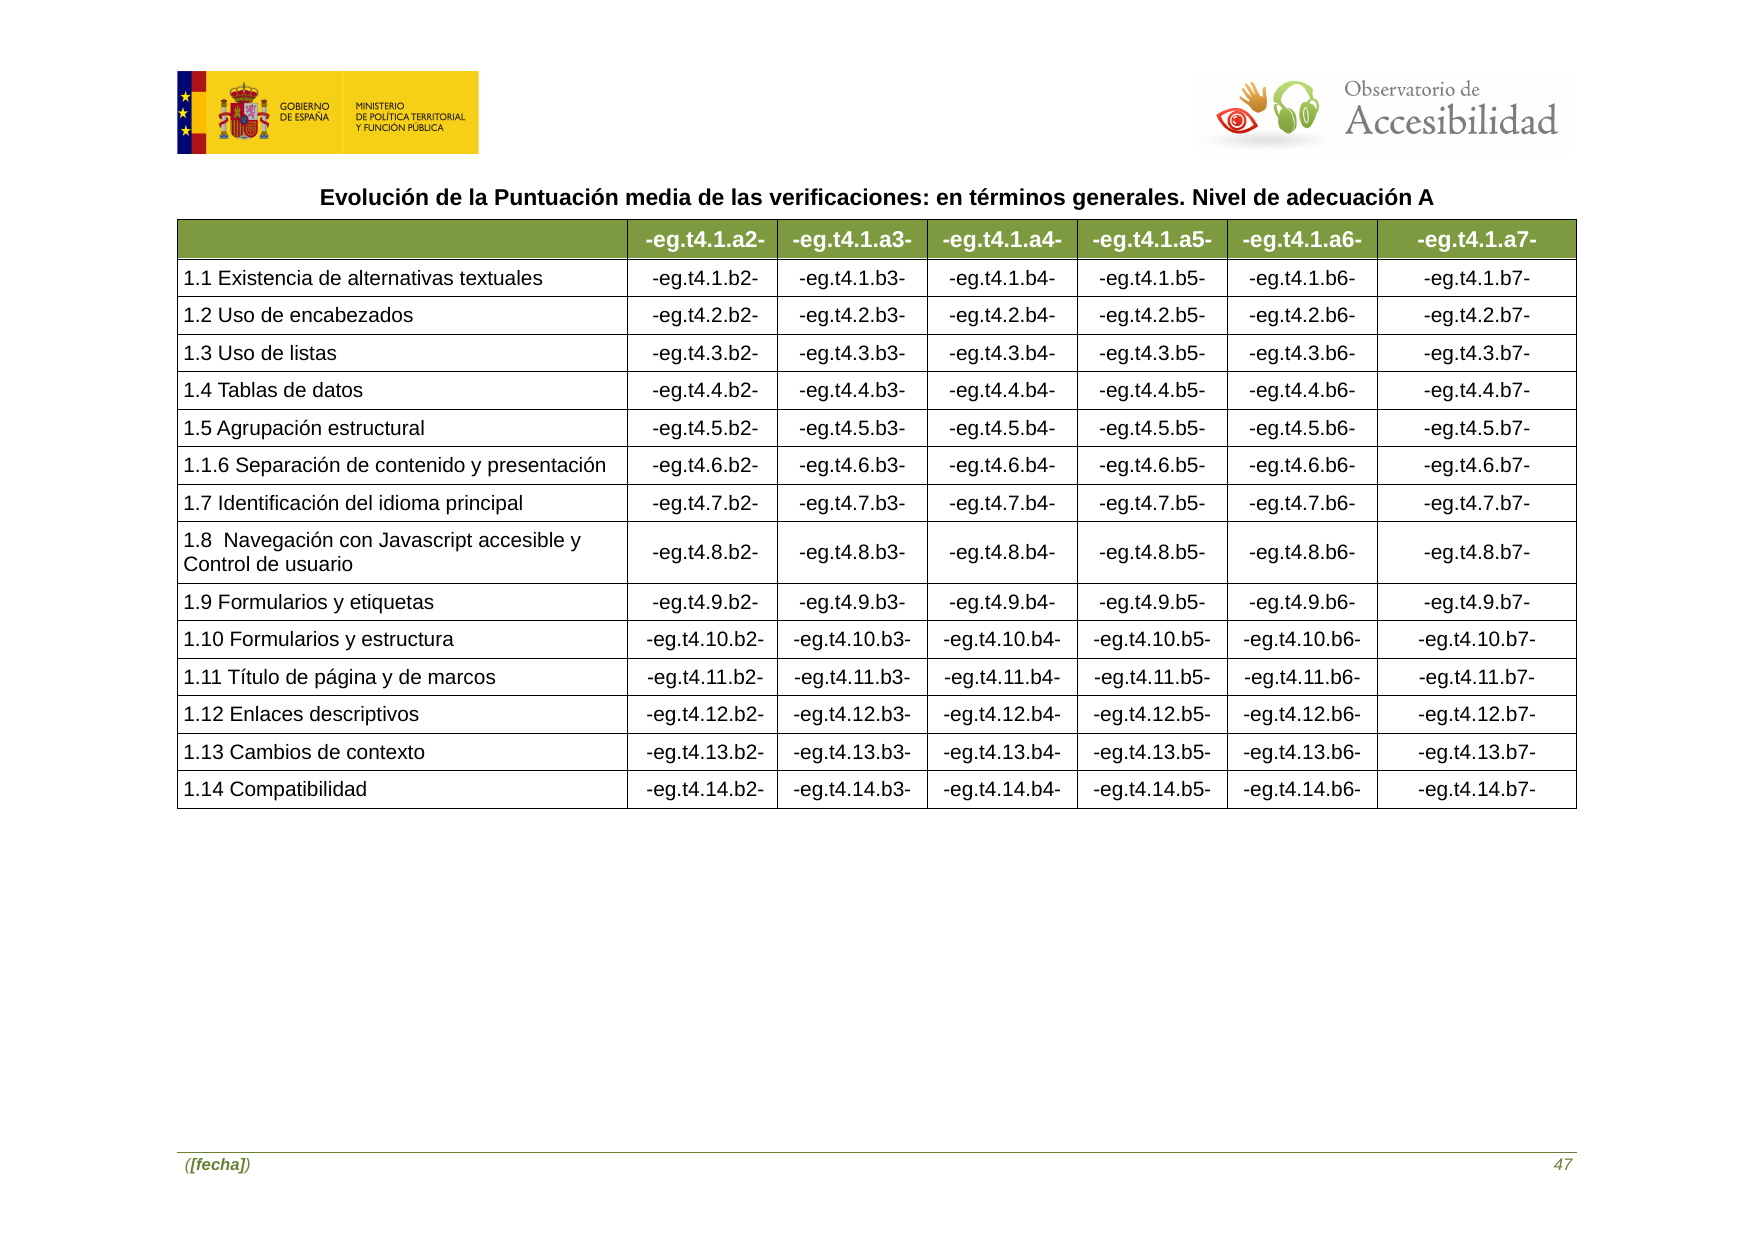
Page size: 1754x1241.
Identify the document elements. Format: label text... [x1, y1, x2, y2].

table_header -eg.t4.1.a4- [928, 220, 1077, 258]
table_cell -eg.t4.12.b7- [1378, 696, 1576, 732]
table_cell 1.8 Navegación con Javascript accesible y Control de usuario [178, 522, 627, 582]
table_cell 1.4 Tablas de datos [178, 372, 627, 408]
table_cell -eg.t4.4.b7- [1378, 372, 1576, 408]
table_cell -eg.t4.6.b4- [928, 447, 1077, 483]
table_cell -eg.t4.8.b3- [778, 522, 927, 582]
table_cell -eg.t4.14.b4- [928, 771, 1077, 807]
table_cell 1.5 Agrupación estructural [178, 410, 627, 446]
table_cell -eg.t4.12.b5- [1078, 696, 1227, 732]
table_cell -eg.t4.5.b3- [778, 410, 927, 446]
text Evolución de la Puntuación media de las verificaciones: en términos generales. Nivel de adecuación A [177, 184, 1577, 211]
table_cell -eg.t4.1.b4- [928, 260, 1077, 296]
table_cell -eg.t4.5.b7- [1378, 410, 1576, 446]
table_cell -eg.t4.9.b5- [1078, 584, 1227, 620]
table_cell -eg.t4.13.b7- [1378, 734, 1576, 770]
table_cell -eg.t4.9.b3- [778, 584, 927, 620]
table_cell -eg.t4.10.b3- [778, 621, 927, 657]
table_cell -eg.t4.8.b7- [1378, 522, 1576, 582]
table_cell -eg.t4.1.b5- [1078, 260, 1227, 296]
table_cell -eg.t4.2.b6- [1228, 297, 1377, 333]
table_cell -eg.t4.1.b7- [1378, 260, 1576, 296]
table_cell -eg.t4.3.b6- [1228, 335, 1377, 371]
table_cell -eg.t4.1.b2- [628, 260, 777, 296]
table_cell 1.10 Formularios y estructura [178, 621, 627, 657]
table_cell -eg.t4.9.b2- [628, 584, 777, 620]
table_cell 1.9 Formularios y etiquetas [178, 584, 627, 620]
table_cell -eg.t4.1.b6- [1228, 260, 1377, 296]
table_cell -eg.t4.2.b2- [628, 297, 777, 333]
picture [1196, 72, 1572, 154]
table_cell -eg.t4.11.b4- [928, 659, 1077, 695]
table_cell -eg.t4.12.b6- [1228, 696, 1377, 732]
table_header [178, 220, 627, 258]
picture [177, 71, 479, 154]
table_cell 1.2 Uso de encabezados [178, 297, 627, 333]
table_cell -eg.t4.3.b2- [628, 335, 777, 371]
table_cell -eg.t4.11.b3- [778, 659, 927, 695]
table_cell 1.11 Título de página y de marcos [178, 659, 627, 695]
table_cell -eg.t4.9.b7- [1378, 584, 1576, 620]
table_cell -eg.t4.12.b3- [778, 696, 927, 732]
table_cell -eg.t4.13.b2- [628, 734, 777, 770]
table_cell -eg.t4.10.b6- [1228, 621, 1377, 657]
table_cell -eg.t4.11.b7- [1378, 659, 1576, 695]
table_cell -eg.t4.9.b4- [928, 584, 1077, 620]
table_cell -eg.t4.9.b6- [1228, 584, 1377, 620]
table_cell -eg.t4.13.b6- [1228, 734, 1377, 770]
table_cell 1.14 Compatibilidad [178, 771, 627, 807]
table_header -eg.t4.1.a7- [1378, 220, 1576, 258]
table_cell 1.1.6 Separación de contenido y presentación [178, 447, 627, 483]
table_cell -eg.t4.11.b6- [1228, 659, 1377, 695]
table_header -eg.t4.1.a5- [1078, 220, 1227, 258]
table_cell -eg.t4.11.b5- [1078, 659, 1227, 695]
table_cell 1.3 Uso de listas [178, 335, 627, 371]
table_cell -eg.t4.3.b5- [1078, 335, 1227, 371]
table_cell -eg.t4.14.b6- [1228, 771, 1377, 807]
table_cell -eg.t4.7.b6- [1228, 485, 1377, 521]
table_cell -eg.t4.4.b2- [628, 372, 777, 408]
table_cell -eg.t4.12.b4- [928, 696, 1077, 732]
table_cell -eg.t4.2.b4- [928, 297, 1077, 333]
table_cell -eg.t4.11.b2- [628, 659, 777, 695]
table_cell -eg.t4.7.b5- [1078, 485, 1227, 521]
table_cell -eg.t4.13.b4- [928, 734, 1077, 770]
table_cell -eg.t4.3.b3- [778, 335, 927, 371]
table_cell -eg.t4.8.b2- [628, 522, 777, 582]
table_cell -eg.t4.2.b5- [1078, 297, 1227, 333]
table_cell -eg.t4.14.b7- [1378, 771, 1576, 807]
table_cell -eg.t4.4.b4- [928, 372, 1077, 408]
table_cell -eg.t4.12.b2- [628, 696, 777, 732]
table_cell -eg.t4.6.b6- [1228, 447, 1377, 483]
table_cell -eg.t4.14.b2- [628, 771, 777, 807]
table_cell -eg.t4.5.b2- [628, 410, 777, 446]
table_cell -eg.t4.5.b5- [1078, 410, 1227, 446]
table_cell -eg.t4.14.b5- [1078, 771, 1227, 807]
table_cell -eg.t4.8.b4- [928, 522, 1077, 582]
table_cell -eg.t4.8.b6- [1228, 522, 1377, 582]
table_cell -eg.t4.6.b7- [1378, 447, 1576, 483]
table_header -eg.t4.1.a6- [1228, 220, 1377, 258]
table_cell -eg.t4.6.b5- [1078, 447, 1227, 483]
table_header -eg.t4.1.a3- [778, 220, 927, 258]
table_cell -eg.t4.7.b3- [778, 485, 927, 521]
table_cell -eg.t4.10.b7- [1378, 621, 1576, 657]
table_cell -eg.t4.10.b2- [628, 621, 777, 657]
table_cell -eg.t4.14.b3- [778, 771, 927, 807]
table_cell -eg.t4.5.b4- [928, 410, 1077, 446]
table_header -eg.t4.1.a2- [628, 220, 777, 258]
table_cell -eg.t4.3.b7- [1378, 335, 1576, 371]
table_cell -eg.t4.4.b6- [1228, 372, 1377, 408]
table_cell 1.1 Existencia de alternativas textuales [178, 260, 627, 296]
table_cell -eg.t4.13.b3- [778, 734, 927, 770]
table_cell -eg.t4.10.b5- [1078, 621, 1227, 657]
table_cell -eg.t4.1.b3- [778, 260, 927, 296]
table_cell -eg.t4.3.b4- [928, 335, 1077, 371]
table_cell -eg.t4.7.b2- [628, 485, 777, 521]
table_cell -eg.t4.5.b6- [1228, 410, 1377, 446]
table_cell 1.7 Identificación del idioma principal [178, 485, 627, 521]
table_cell -eg.t4.10.b4- [928, 621, 1077, 657]
table_cell -eg.t4.7.b7- [1378, 485, 1576, 521]
table_cell -eg.t4.2.b7- [1378, 297, 1576, 333]
table_cell -eg.t4.8.b5- [1078, 522, 1227, 582]
table_cell -eg.t4.4.b5- [1078, 372, 1227, 408]
table_cell -eg.t4.6.b3- [778, 447, 927, 483]
table_cell -eg.t4.2.b3- [778, 297, 927, 333]
table_cell 1.13 Cambios de contexto [178, 734, 627, 770]
table_cell -eg.t4.4.b3- [778, 372, 927, 408]
table_cell 1.12 Enlaces descriptivos [178, 696, 627, 732]
table_cell -eg.t4.7.b4- [928, 485, 1077, 521]
table_cell -eg.t4.6.b2- [628, 447, 777, 483]
table_cell -eg.t4.13.b5- [1078, 734, 1227, 770]
